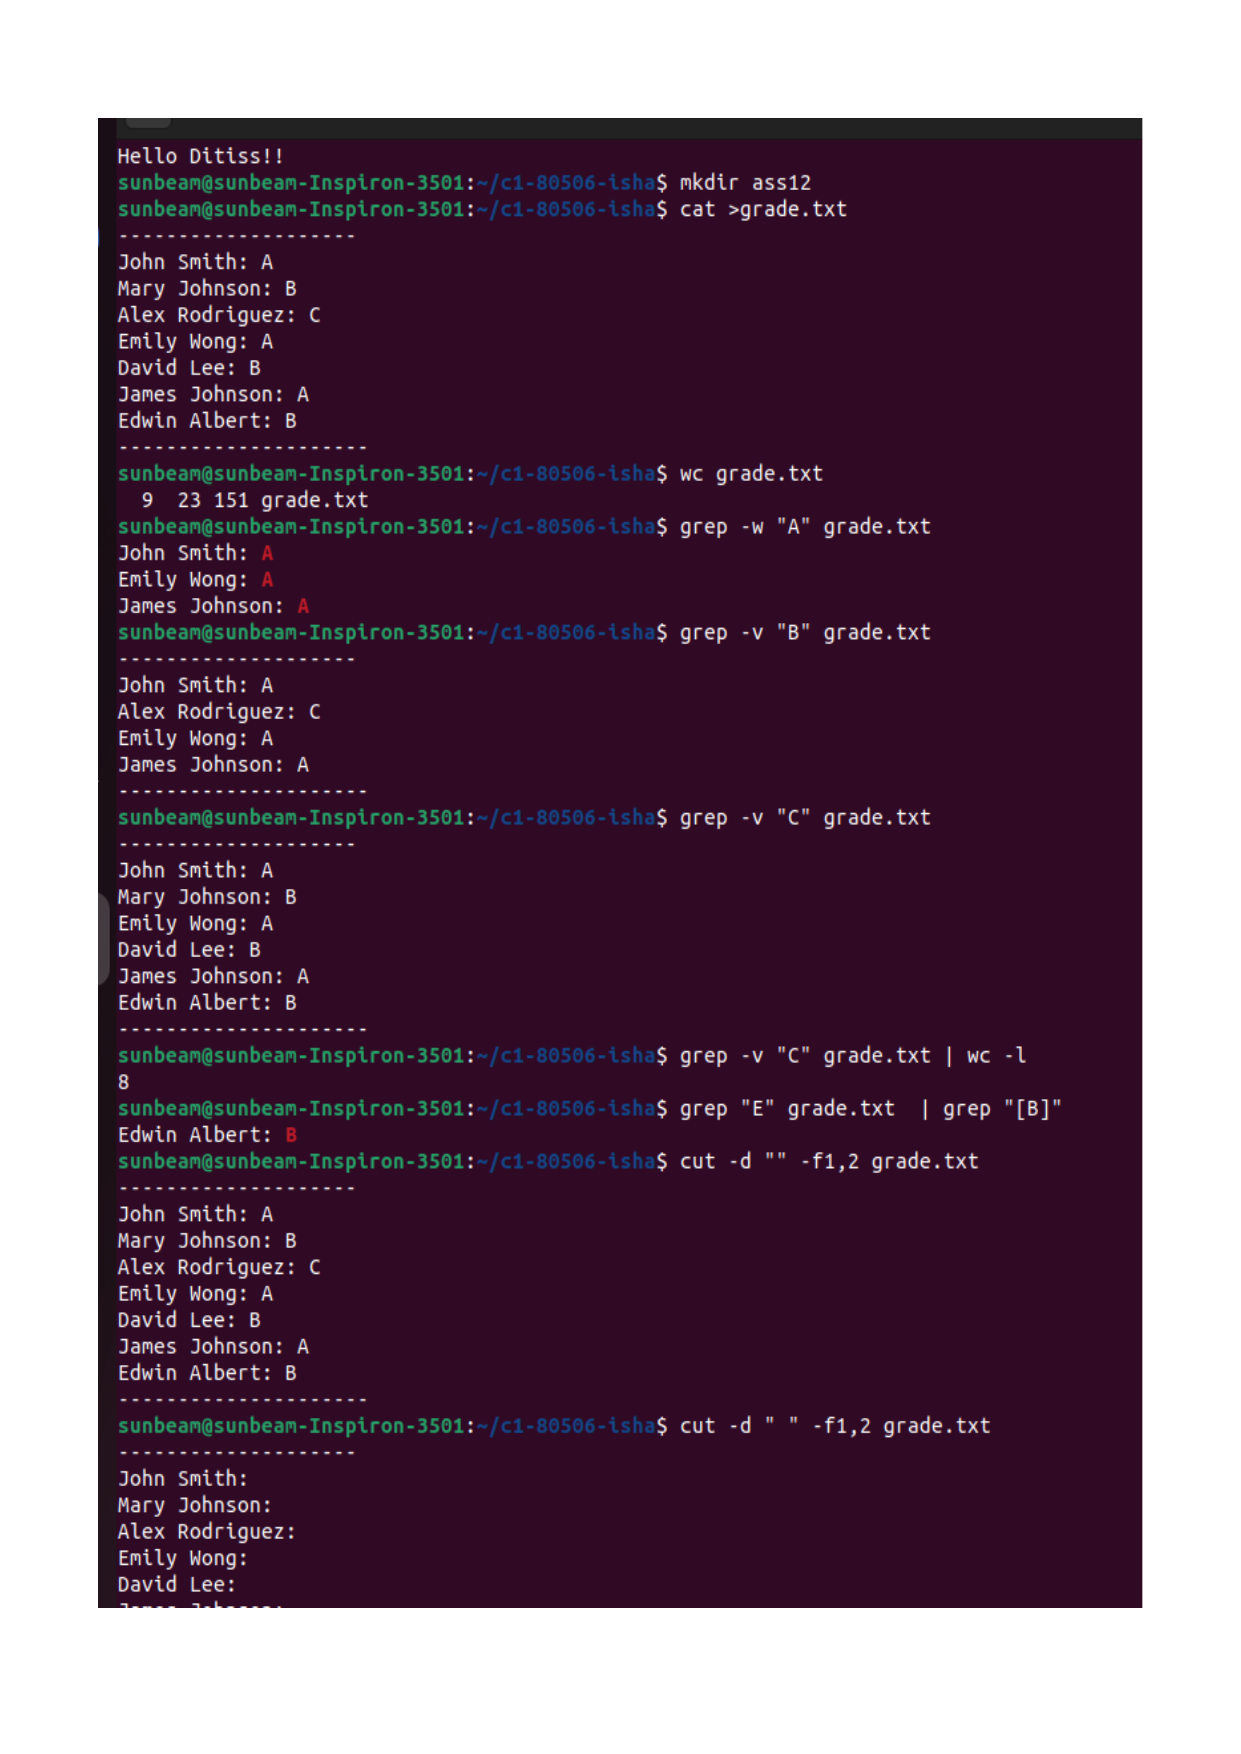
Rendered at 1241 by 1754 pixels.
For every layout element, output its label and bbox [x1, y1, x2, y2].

picture [98, 118, 1143, 1608]
